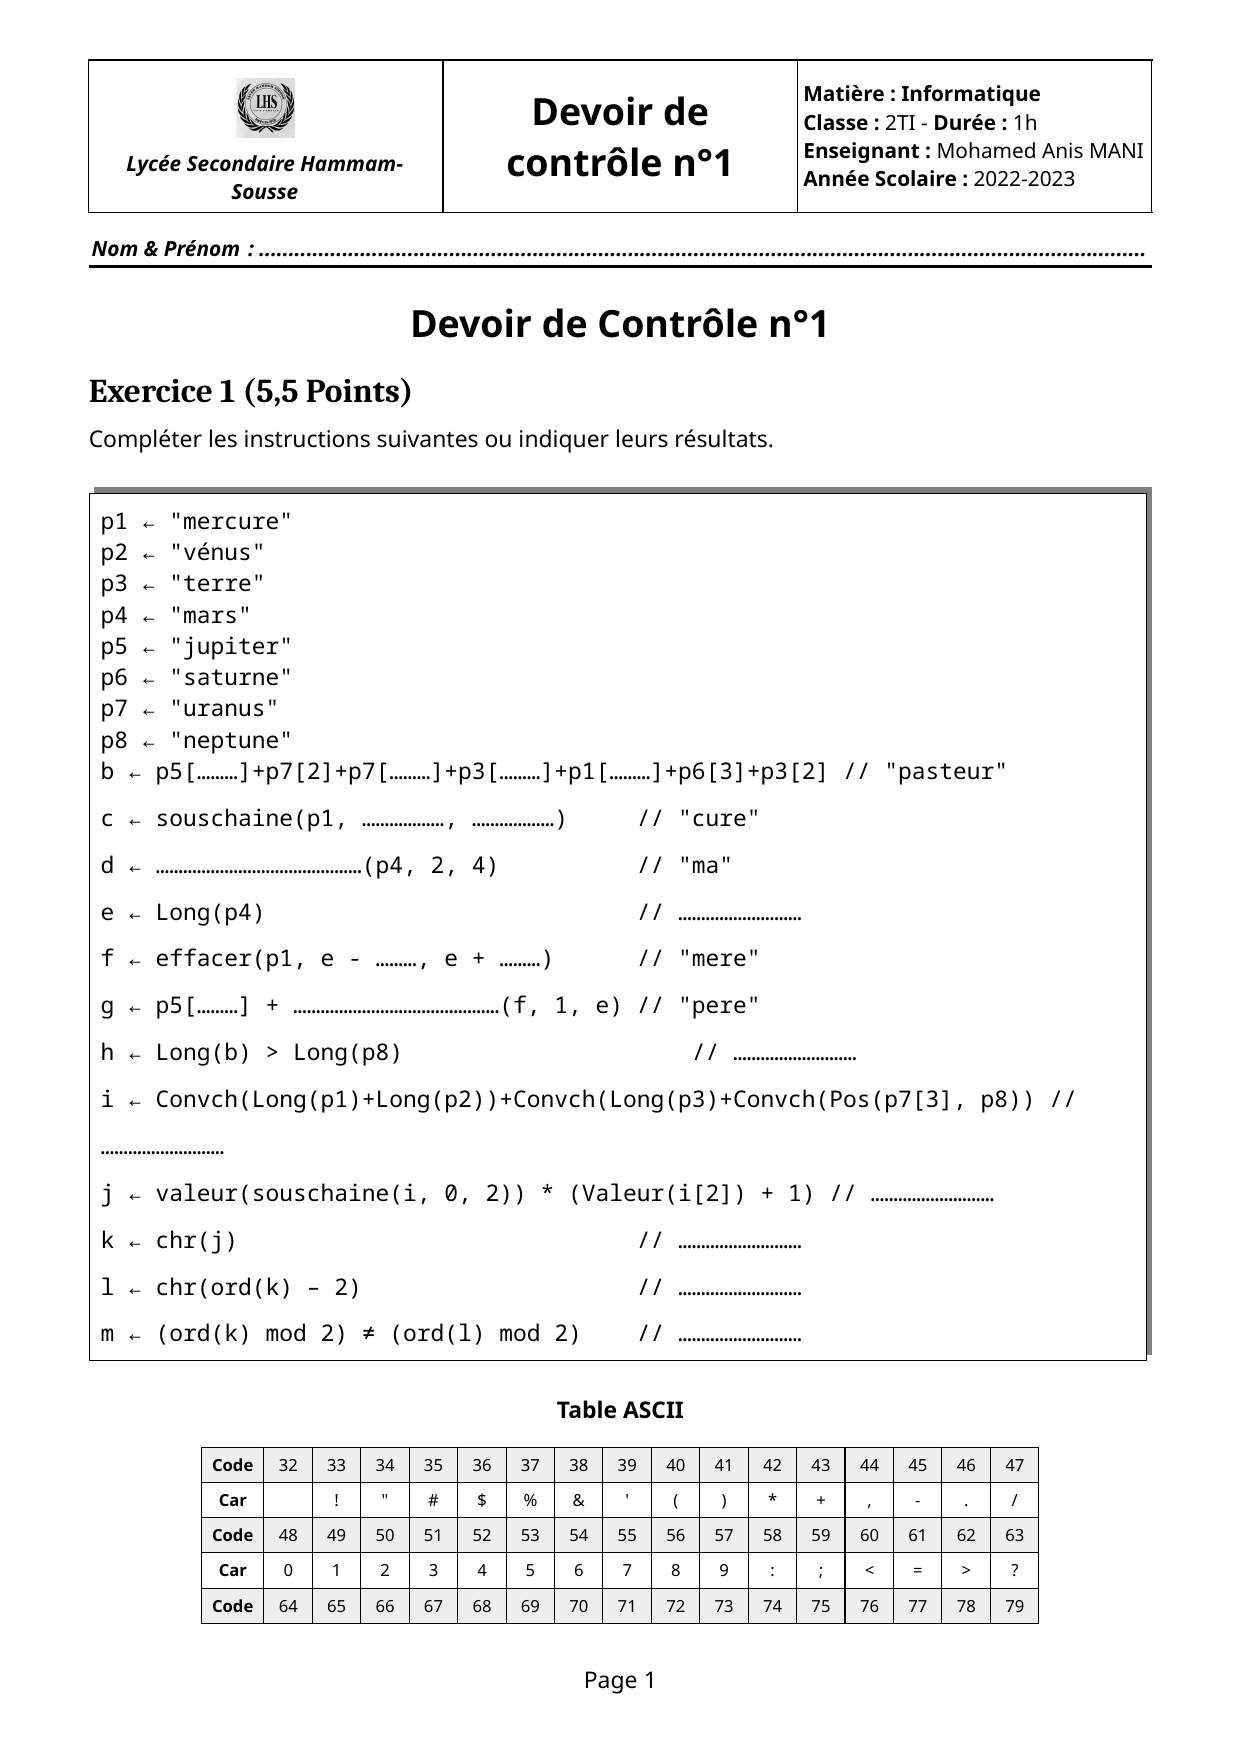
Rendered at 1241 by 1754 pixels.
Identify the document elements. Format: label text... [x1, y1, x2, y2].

table_cell 63 [991, 1518, 1038, 1552]
table_cell Car [202, 1483, 263, 1517]
text g ← p5[………] + ………………………………………(f, 1, e) // "pere" [90, 977, 1146, 1021]
table_cell 6 [555, 1553, 602, 1587]
table_cell 66 [361, 1589, 409, 1623]
table_cell 64 [264, 1589, 312, 1623]
table_cell 57 [700, 1518, 748, 1552]
table_cell 5 [507, 1553, 554, 1587]
table_cell = [894, 1553, 941, 1587]
table_cell Code [202, 1518, 263, 1552]
table_cell & [555, 1483, 602, 1517]
text j ← valeur(souschaine(i, 0, 2)) * (Valeur(i[2]) + 1) // ……………………… [90, 1165, 1146, 1208]
table_header 47 [991, 1448, 1038, 1482]
table_cell 71 [603, 1589, 651, 1623]
table_header 40 [652, 1448, 699, 1482]
table_header 44 [846, 1448, 893, 1482]
table_cell / [991, 1483, 1038, 1517]
text b ← p5[………]+p7[2]+p7[………]+p3[………]+p1[………]+p6[3]+p3[2] // "pasteur" [90, 743, 1146, 786]
text Compléter les instructions suivantes ou indiquer leurs résultats. [88, 422, 1152, 454]
table_cell < [846, 1553, 893, 1587]
table_cell 51 [410, 1518, 457, 1552]
table_cell ( [652, 1483, 699, 1517]
table_header 32 [264, 1448, 312, 1482]
table_cell ; [797, 1553, 844, 1587]
subtitle Devoir de Contrôle n°1 [88, 298, 1152, 349]
table_header 38 [555, 1448, 602, 1482]
table_header 43 [797, 1448, 844, 1482]
table_cell 8 [652, 1553, 699, 1587]
text f ← effacer(p1, e - ………, e + ………) // "mere" [90, 931, 1146, 974]
table_cell 60 [846, 1518, 893, 1552]
table_cell " [361, 1483, 409, 1517]
table_cell 68 [458, 1589, 506, 1623]
table_cell 56 [652, 1518, 699, 1552]
table_cell > [942, 1553, 990, 1587]
table_header 41 [700, 1448, 748, 1482]
table_cell 0 [264, 1553, 312, 1587]
table_cell 78 [942, 1589, 990, 1623]
text m ← (ord(k) mod 2) ≠ (ord(l) mod 2) // ……………………… [90, 1306, 1146, 1360]
table_cell * [749, 1483, 796, 1517]
table_cell 54 [555, 1518, 602, 1552]
table_cell 53 [507, 1518, 554, 1552]
table_cell ! [313, 1483, 360, 1517]
table_cell 59 [797, 1518, 844, 1552]
table_header 37 [507, 1448, 554, 1482]
subtitle Exercice 1 (5,5 Points) [88, 372, 1152, 411]
table_cell 55 [603, 1518, 651, 1552]
table_header 33 [313, 1448, 360, 1482]
table_header 36 [458, 1448, 506, 1482]
table_cell 69 [507, 1589, 554, 1623]
text p8 ← "neptune" [90, 712, 1146, 743]
table_cell 79 [991, 1589, 1038, 1623]
table_cell % [507, 1483, 554, 1517]
table_cell 1 [313, 1553, 360, 1587]
table_cell ' [603, 1483, 651, 1517]
table_header 42 [749, 1448, 796, 1482]
table_cell 62 [942, 1518, 990, 1552]
table_cell 76 [846, 1589, 893, 1623]
text p4 ← "mars" [90, 587, 1146, 618]
table_cell . [942, 1483, 990, 1517]
table_cell [264, 1483, 312, 1517]
table_cell 67 [410, 1589, 457, 1623]
table_cell 73 [700, 1589, 748, 1623]
table_header Code [202, 1448, 263, 1482]
table_header 39 [603, 1448, 651, 1482]
table_cell 72 [652, 1589, 699, 1623]
table_cell ) [700, 1483, 748, 1517]
table_cell 9 [700, 1553, 748, 1587]
table_cell 77 [894, 1589, 941, 1623]
text Table ASCII [88, 1394, 1152, 1425]
table_cell 3 [410, 1553, 457, 1587]
table_cell 2 [361, 1553, 409, 1587]
text l ← chr(ord(k) – 2) // ……………………… [90, 1259, 1146, 1302]
table_cell 74 [749, 1589, 796, 1623]
table_cell - [894, 1483, 941, 1517]
table_cell 4 [458, 1553, 506, 1587]
table_cell Car [202, 1553, 263, 1587]
table_cell Code [202, 1589, 263, 1623]
table_cell 65 [313, 1589, 360, 1623]
table_cell 50 [361, 1518, 409, 1552]
table_cell 48 [264, 1518, 312, 1552]
table_header 34 [361, 1448, 409, 1482]
text d ← ………………………………………(p4, 2, 4) // "ma" [90, 837, 1146, 880]
table_header 46 [942, 1448, 990, 1482]
table_cell 7 [603, 1553, 651, 1587]
table_cell 58 [749, 1518, 796, 1552]
table_header 45 [894, 1448, 941, 1482]
table_cell 49 [313, 1518, 360, 1552]
text h ← Long(b) > Long(p8) // ……………………… [90, 1024, 1146, 1067]
table_cell : [749, 1553, 796, 1587]
table_cell 52 [458, 1518, 506, 1552]
text k ← chr(j) // ……………………… [90, 1212, 1146, 1255]
table_cell ? [991, 1553, 1038, 1587]
text p6 ← "saturne" [90, 649, 1146, 681]
table_cell , [846, 1483, 893, 1517]
text p5 ← "jupiter" [90, 618, 1146, 649]
table_cell 75 [797, 1589, 844, 1623]
text p1 ← "mercure" [90, 494, 1146, 524]
text p7 ← "uranus" [90, 681, 1146, 712]
text p2 ← "vénus" [90, 524, 1146, 556]
table_cell + [797, 1483, 844, 1517]
text p3 ← "terre" [90, 556, 1146, 587]
text i ← Convch(Long(p1)+Long(p2))+Convch(Long(p3)+Convch(Pos(p7[3], p8)) // ……………………… [90, 1071, 1146, 1161]
table_cell $ [458, 1483, 506, 1517]
table_cell 70 [555, 1589, 602, 1623]
text c ← souschaine(p1, ………………, ………………) // "cure" [90, 790, 1146, 833]
table_cell 61 [894, 1518, 941, 1552]
text e ← Long(p4) // ……………………… [90, 884, 1146, 927]
table_header 35 [410, 1448, 457, 1482]
table_cell # [410, 1483, 457, 1517]
